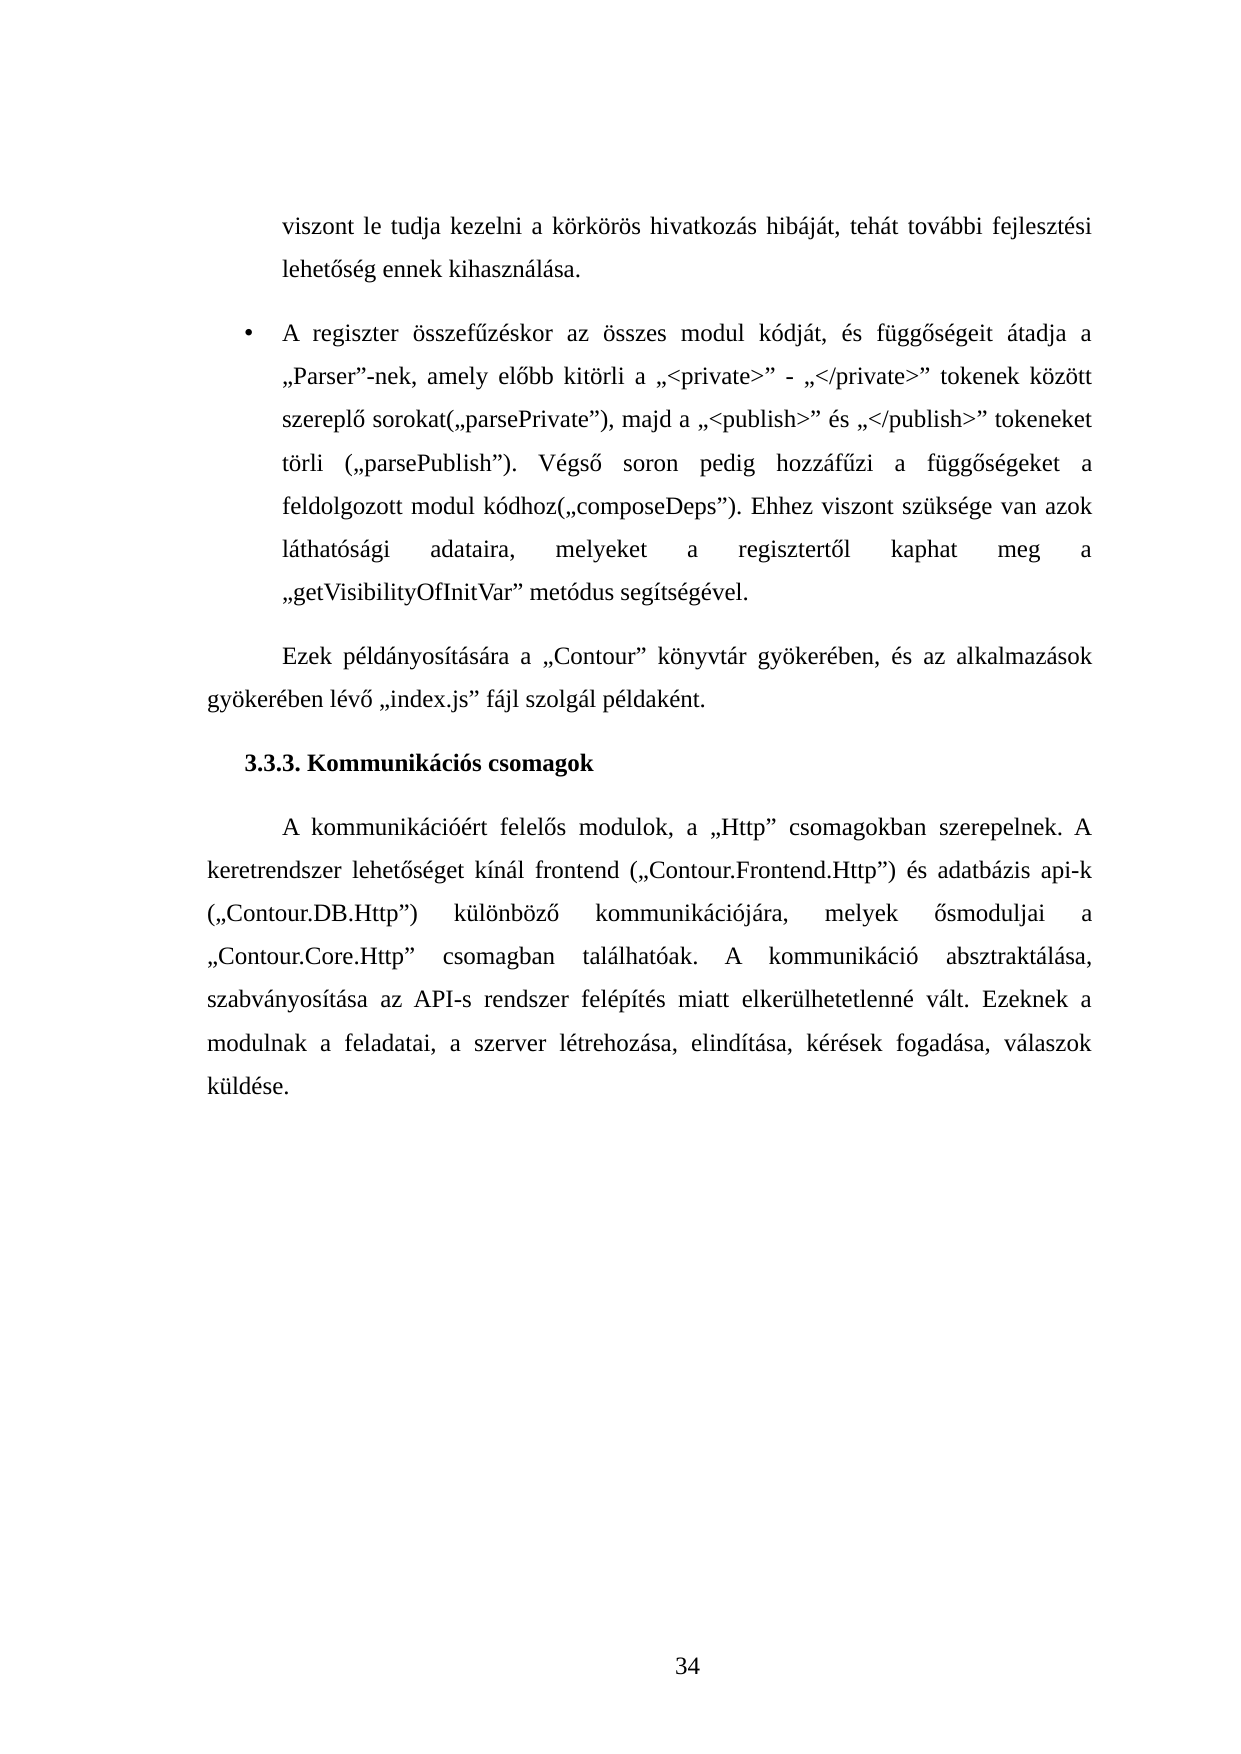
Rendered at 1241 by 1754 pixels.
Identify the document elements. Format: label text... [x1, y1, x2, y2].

list viszont le tudja kezelni a körkörös hivatkozás hibáját, tehát további fejlesztési lehetőség ennek kihasználása. [244, 211, 1092, 283]
list A regiszter összefűzéskor az összes modul kódját, és függőségeit átadja a „Parser”-nek, amely előbb kitörli a „<private>” - „</private>” tokenek között szereplő sorokat(„parsePrivate”), majd a „<publish>” és „</publish>” tokeneket törli („parsePublish”). Végső soron pedig hozzáfűzi a függőségeket a feldolgozott modul kódhoz(„composeDeps”). Ehhez viszont szüksége van azok láthatósági adataira, melyeket a regisztertől kaphat meg a „getVisibilityOfInitVar” metódus segítségével. [244, 318, 1092, 606]
text Ezek példányosítására a „Contour” könyvtár gyökerében, és az alkalmazások gyökerében lévő „index.js” fájl szolgál példaként. [207, 641, 1092, 713]
text A kommunikációért felelős modulok, a „Http” csomagokban szerepelnek. A keretrendszer lehetőséget kínál frontend („Contour.Frontend.Http”) és adatbázis api-k („Contour.DB.Http”) különböző kommunikációjára, melyek ősmoduljai a „Contour.Core.Http” csomagban találhatóak. A kommunikáció absztraktálása, szabványosítása az API-s rendszer felépítés miatt elkerülhetetlenné vált. Ezeknek a modulnak a feladatai, a szerver létrehozása, elindítása, kérések fogadása, válaszok küldése. [207, 812, 1092, 1099]
subtitle 3.3.3. Kommunikációs csomagok [244, 748, 1092, 777]
